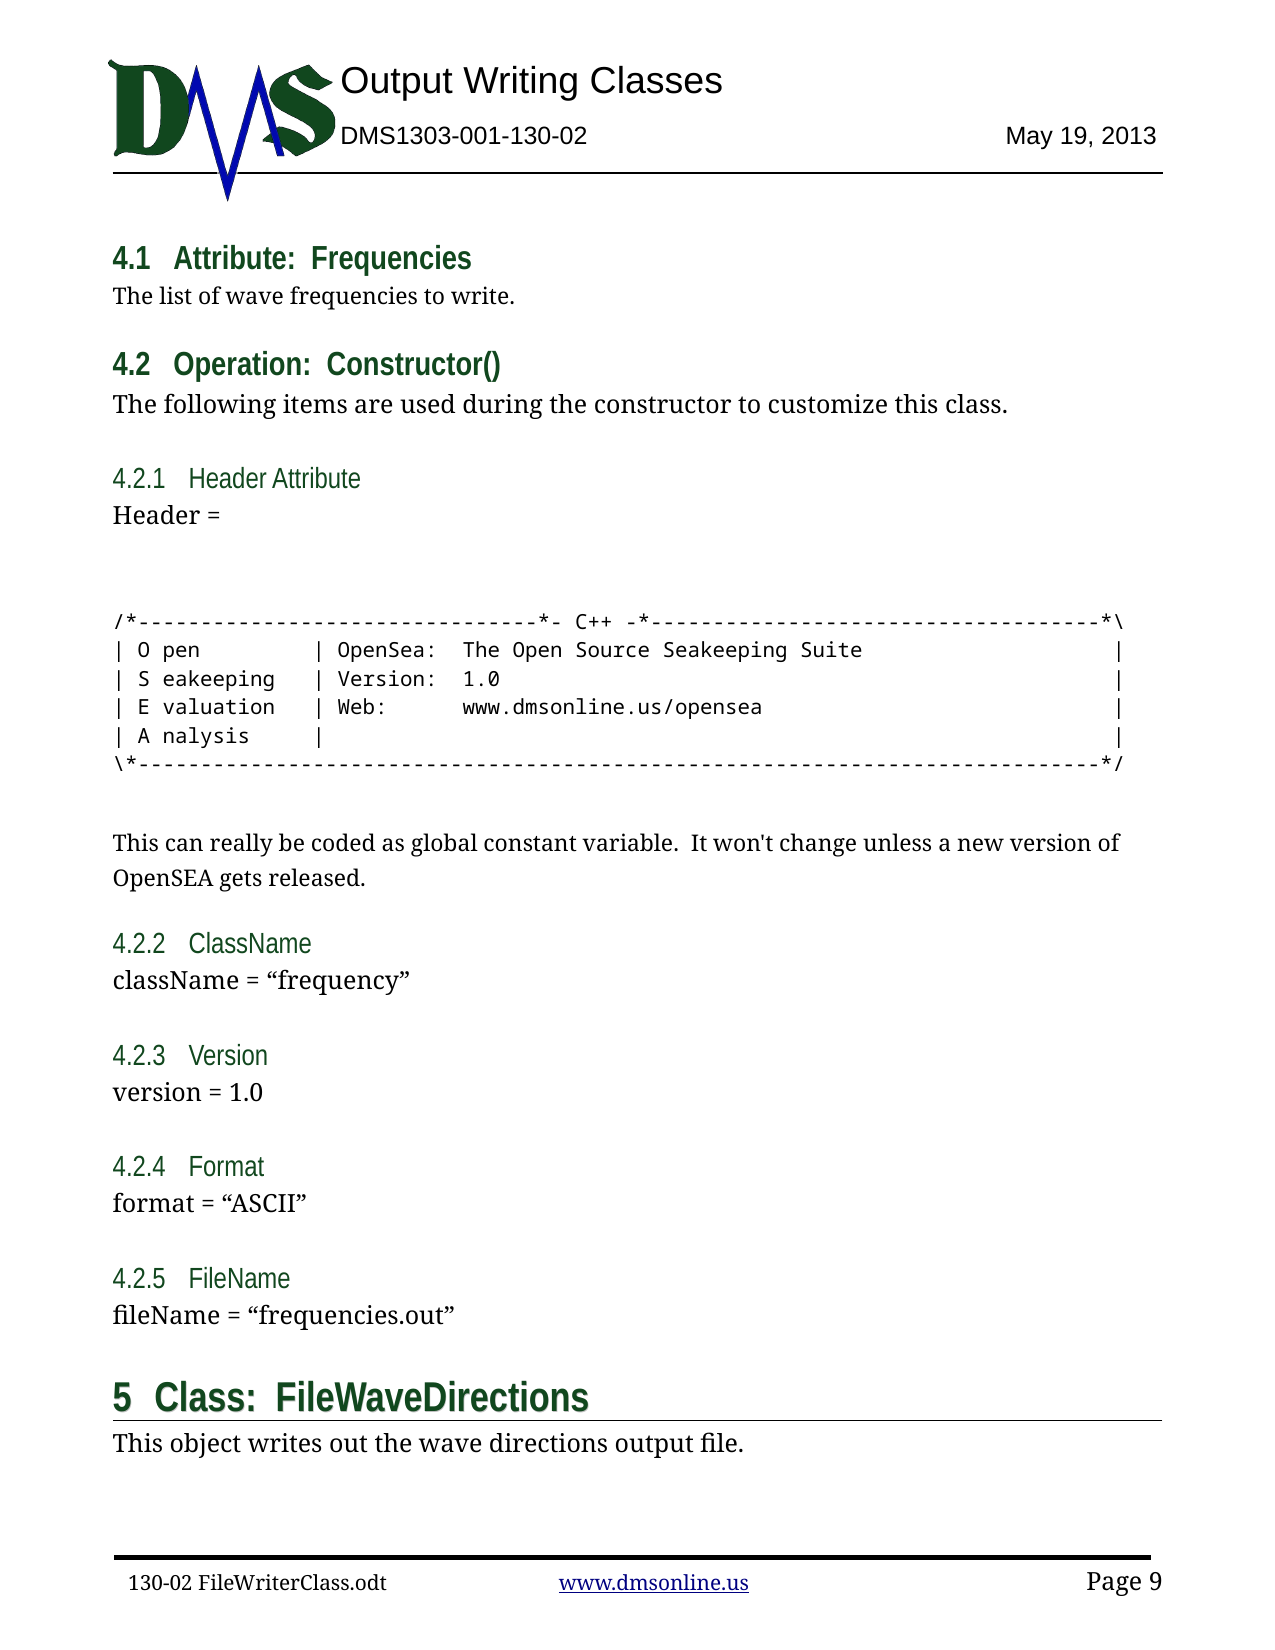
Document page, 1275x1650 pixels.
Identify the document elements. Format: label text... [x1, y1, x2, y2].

text | A nalysis | | [112, 721, 1162, 749]
subtitle Class: fileWaveDirections [112, 1373, 1162, 1421]
subtitle Format [112, 1149, 1162, 1183]
text className = “frequency” [112, 963, 1162, 997]
text The following items are used during the constructor to customize this class. [112, 386, 1162, 420]
text version = 1.0 [112, 1074, 1162, 1108]
text | O pen | OpenSea: The Open Source Seakeeping Suite | [112, 636, 1162, 664]
subtitle Attribute: frequencies [112, 238, 1162, 276]
subtitle FileName [112, 1261, 1162, 1294]
subtitle ClassName [112, 926, 1162, 959]
text This can really be coded as global constant variable. It won't change unless a new version of OpenSEA gets released. [112, 827, 1162, 893]
subtitle Header Attribute [112, 461, 1162, 494]
text /*--------------------------------*- C++ -*------------------------------------*\ [112, 607, 1162, 636]
text This object writes out the wave directions output file. [112, 1426, 1162, 1460]
text \*-----------------------------------------------------------------------------*/ [112, 749, 1162, 778]
text | E valuation | Web: www.dmsonline.us/opensea | [112, 692, 1162, 721]
subtitle Operation: Constructor() [112, 344, 1162, 382]
picture [105, 56, 338, 204]
text Header = [112, 498, 1162, 532]
text The list of wave frequencies to write. [112, 280, 1162, 311]
text format = “ASCII” [112, 1186, 1162, 1220]
text | S eakeeping | Version: 1.0 | [112, 664, 1162, 692]
subtitle Version [112, 1038, 1162, 1071]
text fileName = “frequencies.out” [112, 1298, 1162, 1332]
